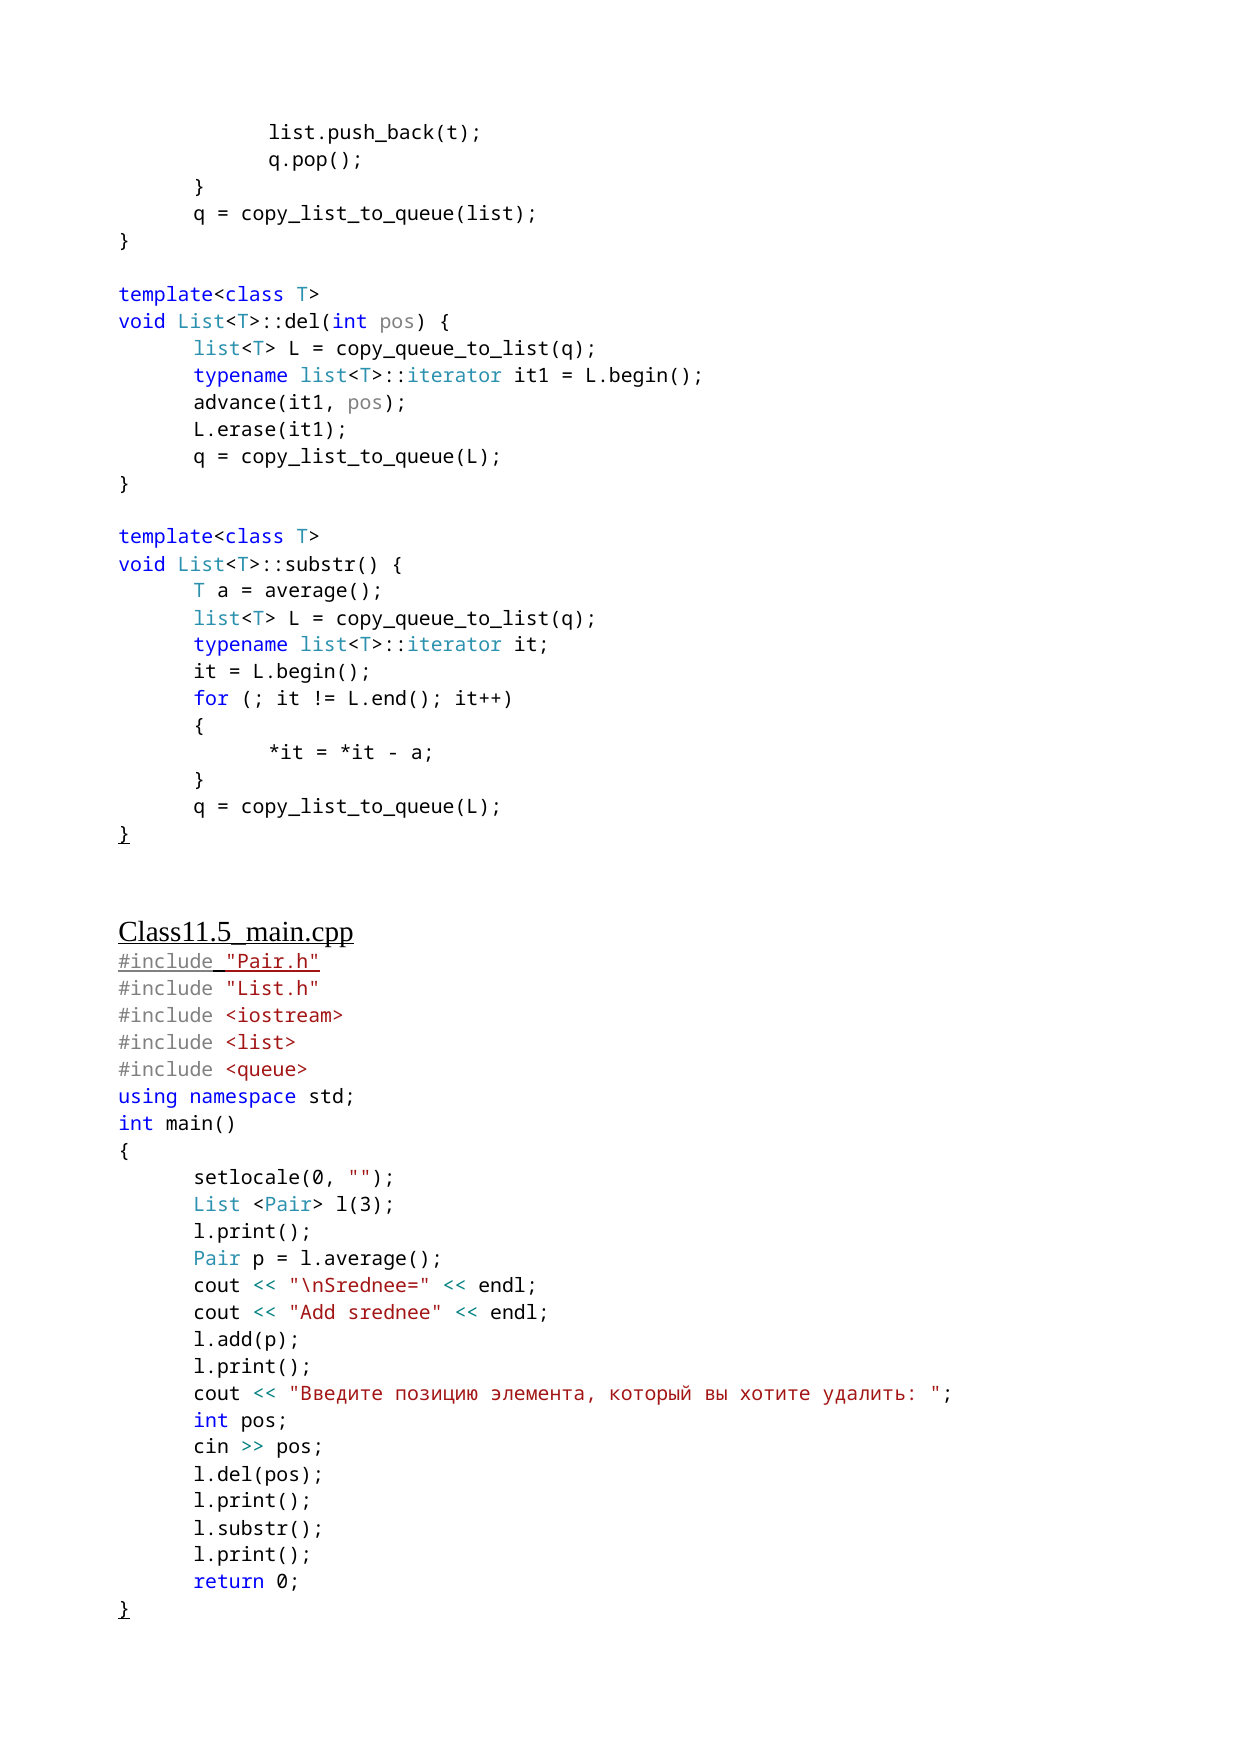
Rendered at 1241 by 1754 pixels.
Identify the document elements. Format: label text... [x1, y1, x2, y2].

text l.print(); [118, 1217, 1122, 1244]
text cout << "Введите позицию элемента, который вы хотите удалить: "; [118, 1379, 1122, 1406]
text cout << "Add srednee" << endl; [118, 1298, 1122, 1325]
text it = L.begin(); [118, 658, 1122, 685]
text for (; it != L.end(); it++) [118, 685, 1122, 712]
text template<class T> [118, 280, 1122, 307]
text q = copy_list_to_queue(L); [118, 793, 1122, 819]
text list<T> L = copy_queue_to_list(q); [118, 334, 1122, 361]
text q = copy_list_to_queue(L); [118, 442, 1122, 469]
text void List<T>::del(int pos) { [118, 307, 1122, 334]
text *it = *it - a; [118, 739, 1122, 766]
text { [118, 1136, 1122, 1163]
text int pos; [118, 1406, 1122, 1433]
text } [118, 819, 1122, 847]
text #include "Pair.h" [118, 947, 1122, 974]
text list.push_back(t); [118, 118, 1122, 145]
text l.add(p); [118, 1325, 1122, 1352]
text l.del(pos); [118, 1460, 1122, 1487]
text } [118, 172, 1122, 199]
text #include <list> [118, 1028, 1122, 1055]
text } [118, 226, 1122, 253]
text q.pop(); [118, 145, 1122, 172]
text } [118, 766, 1122, 793]
text l.print(); [118, 1487, 1122, 1514]
text #include "List.h" [118, 974, 1122, 1001]
text List <Pair> l(3); [118, 1190, 1122, 1217]
text l.substr(); [118, 1514, 1122, 1541]
text q = copy_list_to_queue(list); [118, 199, 1122, 226]
text l.print(); [118, 1541, 1122, 1568]
text return 0; [118, 1568, 1122, 1595]
text { [118, 712, 1122, 739]
text Class11.5_main.cpp [118, 914, 1122, 947]
text Pair p = l.average(); [118, 1244, 1122, 1271]
text typename list<T>::iterator it1 = L.begin(); [118, 361, 1122, 388]
text #include <queue> [118, 1055, 1122, 1082]
text using namespace std; [118, 1082, 1122, 1109]
text template<class T> [118, 523, 1122, 550]
text T a = average(); [118, 577, 1122, 604]
text l.print(); [118, 1352, 1122, 1379]
text int main() [118, 1109, 1122, 1136]
text typename list<T>::iterator it; [118, 631, 1122, 658]
text void List<T>::substr() { [118, 550, 1122, 577]
text cout << "\nSrednee=" << endl; [118, 1271, 1122, 1298]
text advance(it1, pos); [118, 388, 1122, 415]
text cin >> pos; [118, 1433, 1122, 1460]
text setlocale(0, ""); [118, 1163, 1122, 1190]
text L.erase(it1); [118, 415, 1122, 442]
text } [118, 469, 1122, 496]
text list<T> L = copy_queue_to_list(q); [118, 604, 1122, 631]
text } [118, 1595, 1122, 1622]
text #include <iostream> [118, 1001, 1122, 1028]
